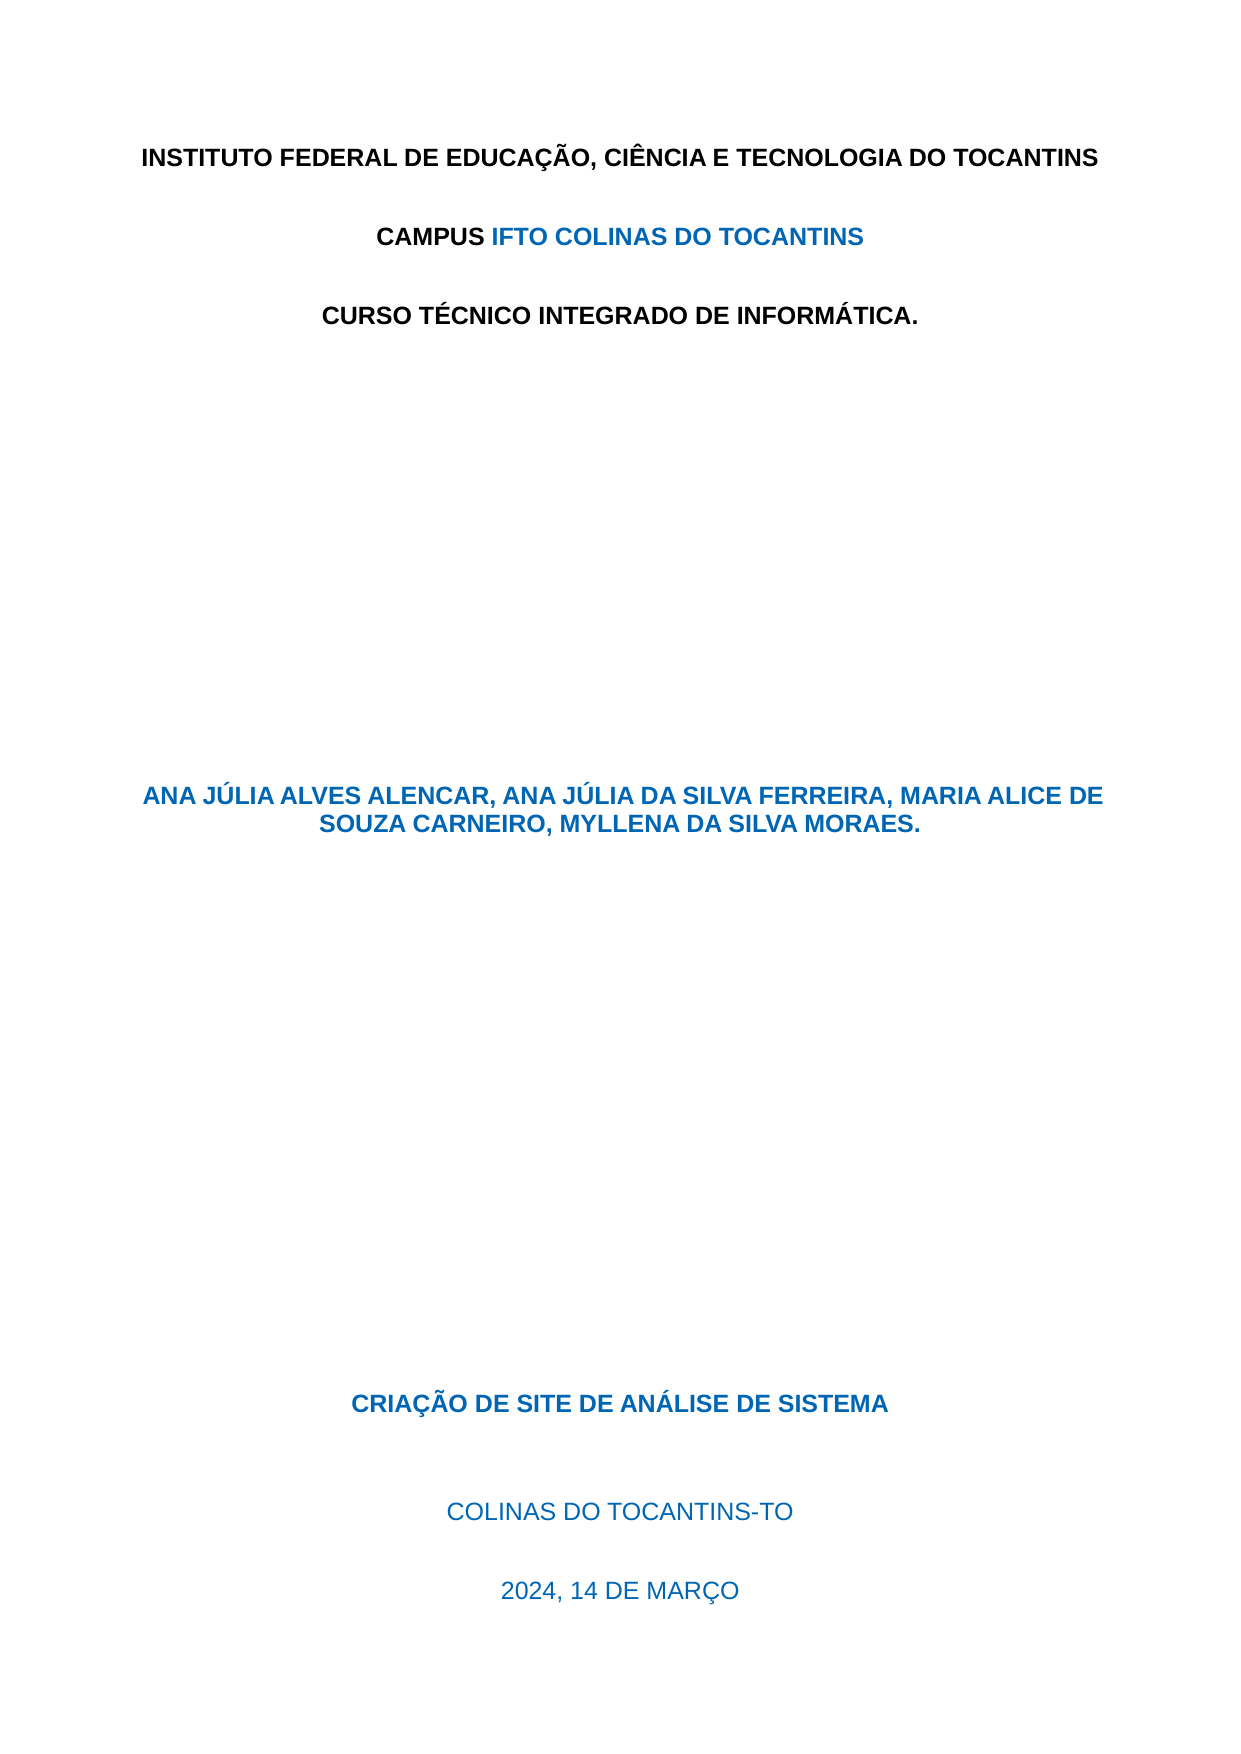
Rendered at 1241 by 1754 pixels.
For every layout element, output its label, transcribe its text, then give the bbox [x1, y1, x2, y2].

text INSTITUTO FEDERAL DE EDUCAÇÃO, CIÊNCIA E TECNOLOGIA DO TOCANTINS [118, 143, 1122, 172]
text CAMPUS IFTO COLINAS DO TOCANTINS [118, 222, 1122, 251]
text ANA JÚLIA ALVES ALENCAR, ANA JÚLIA DA SILVA FERREIRA, MARIA ALICE DE SOUZA CARNEIRO, MYLLENA DA SILVA MORAES. [118, 781, 1122, 838]
text COLINAS DO TOCANTINS-TO [118, 1497, 1122, 1526]
text CURSO TÉCNICO INTEGRADO DE INFORMÁTICA. [118, 301, 1122, 329]
text 2024, 14 DE MARÇO [118, 1576, 1122, 1604]
text CRIAÇÃO DE SITE DE ANÁLISE DE SISTEMA [118, 1389, 1122, 1447]
